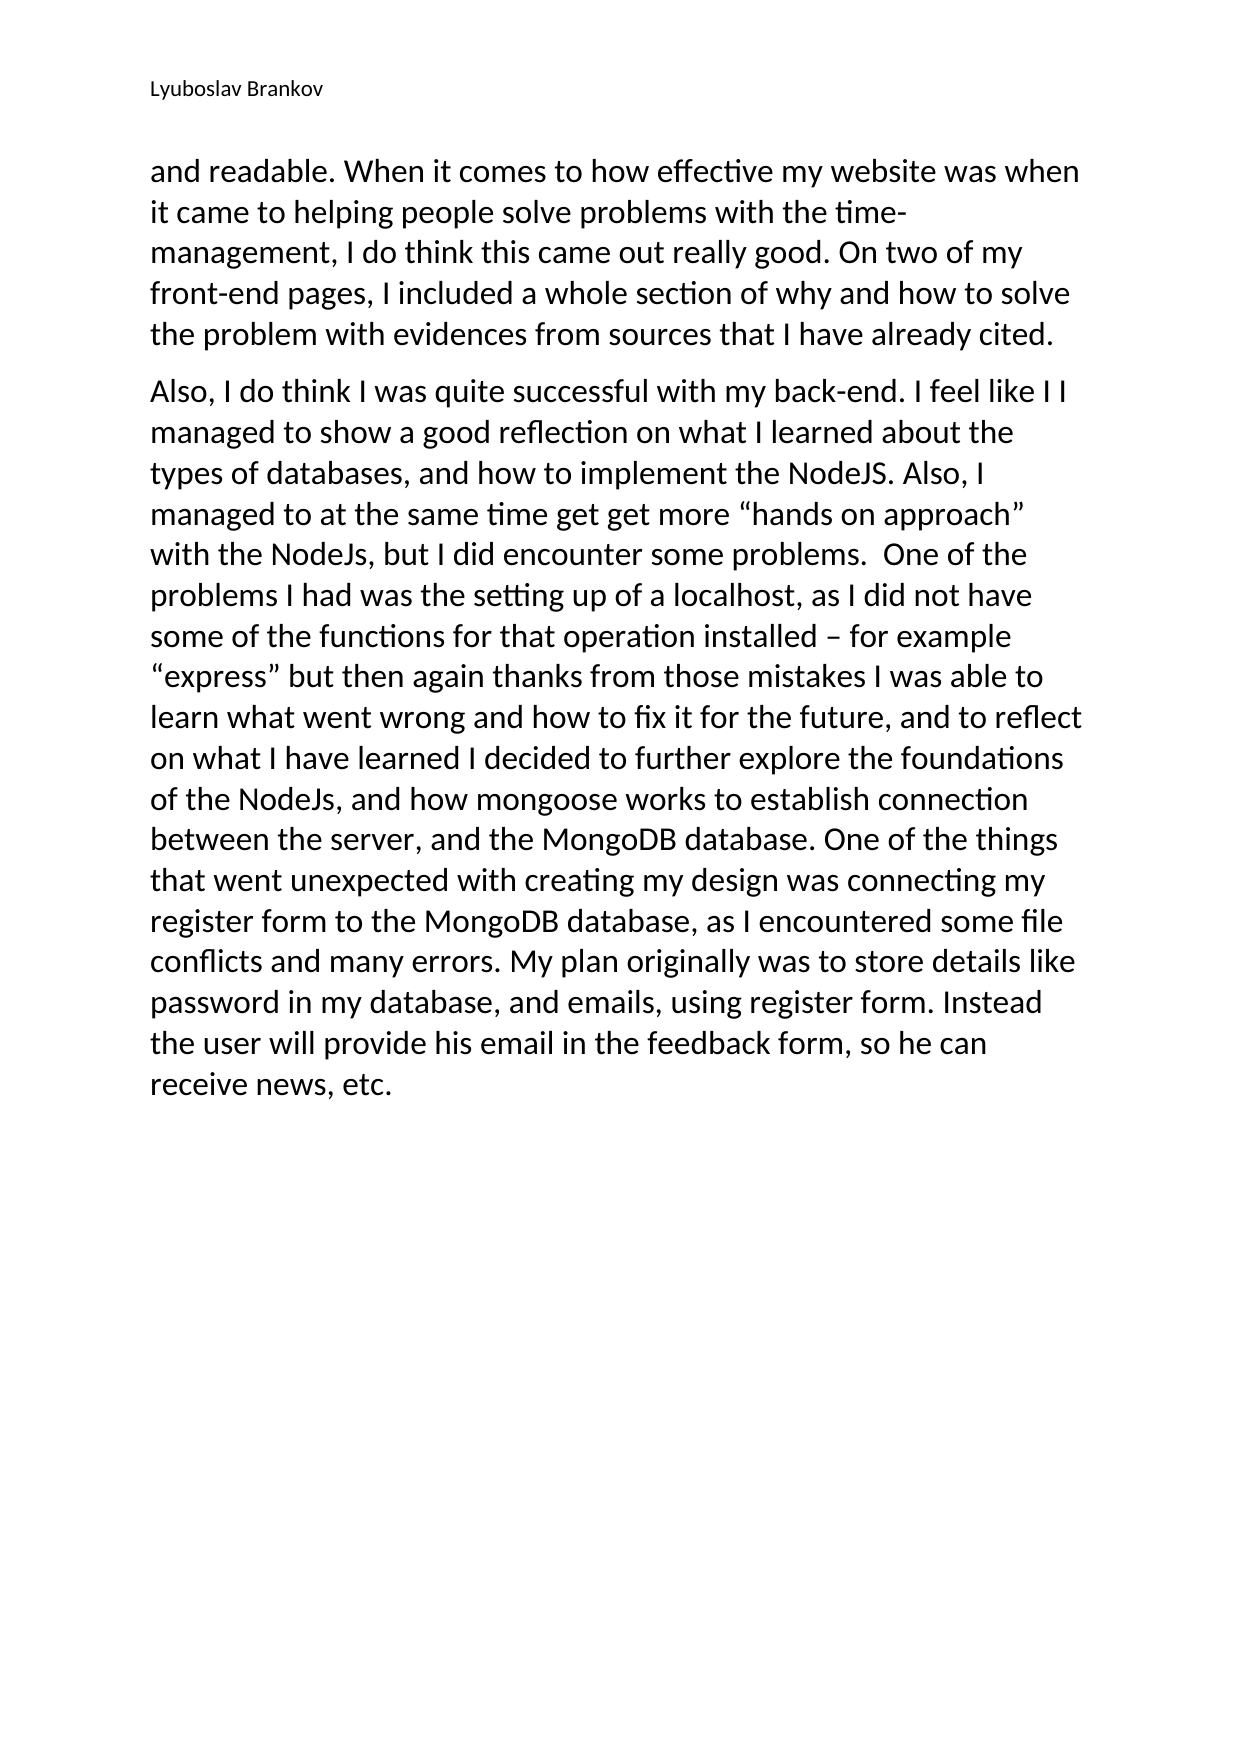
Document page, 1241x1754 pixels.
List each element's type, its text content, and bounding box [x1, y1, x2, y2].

text and readable. When it comes to how effective my website was when it came to helping people solve problems with the time-management, I do think this came out really good. On two of my front-end pages, I included a whole section of why and how to solve the problem with evidences from sources that I have already cited. [150, 150, 1090, 354]
text Also, I do think I was quite successful with my back-end. I feel like I I managed to show a good reflection on what I learned about the types of databases, and how to implement the NodeJS. Also, I managed to at the same time get get more “hands on approach” with the NodeJs, but I did encounter some problems. One of the problems I had was the setting up of a localhost, as I did not have some of the functions for that operation installed – for example “express” but then again thanks from those mistakes I was able to learn what went wrong and how to fix it for the future, and to reflect on what I have learned I decided to further explore the foundations of the NodeJs, and how mongoose works to establish connection between the server, and the MongoDB database. One of the things that went unexpected with creating my design was connecting my register form to the MongoDB database, as I encountered some file conflicts and many errors. My plan originally was to store details like password in my database, and emails, using register form. Instead the user will provide his email in the feedback form, so he can receive news, etc. [150, 370, 1090, 1103]
